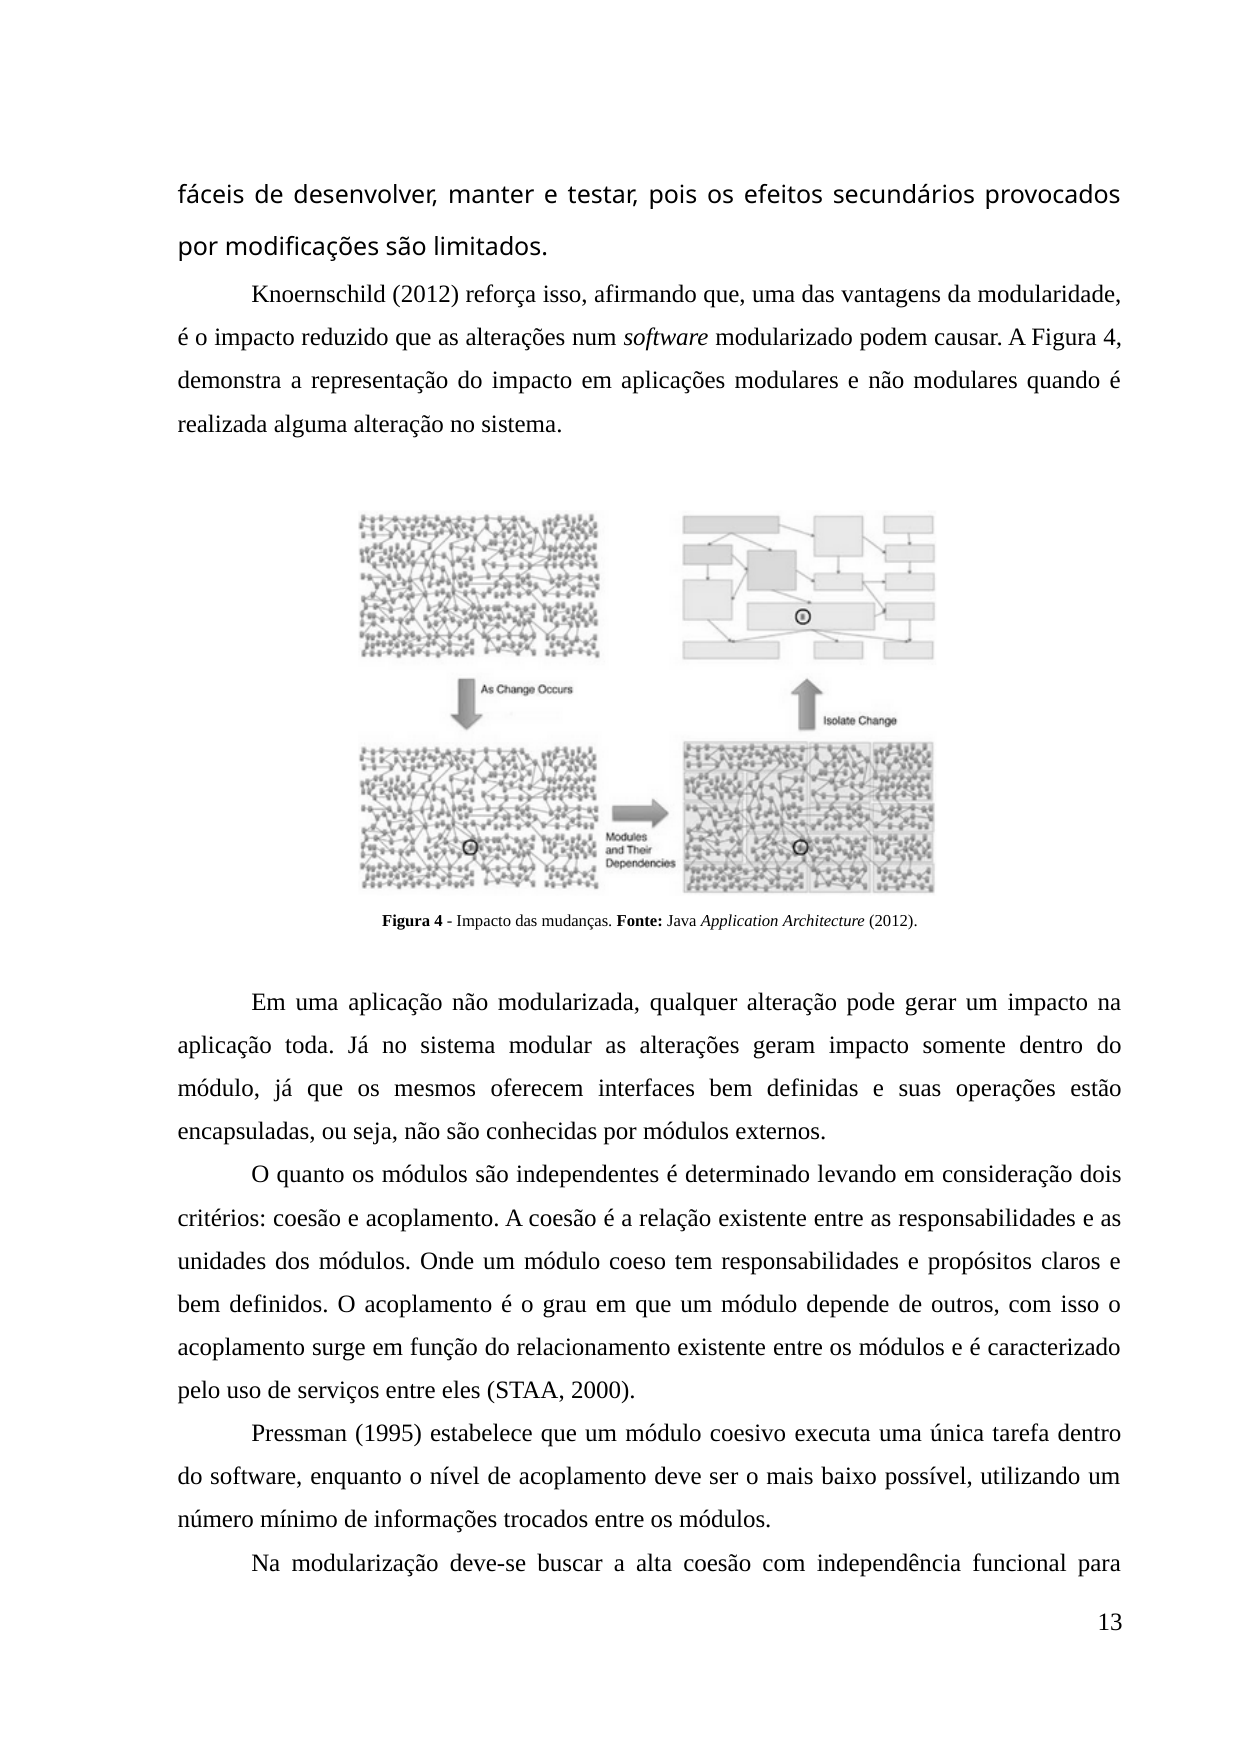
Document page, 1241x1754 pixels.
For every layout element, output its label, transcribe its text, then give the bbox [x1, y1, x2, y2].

text Pressman (1995) estabelece que um módulo coesivo executa uma única tarefa dentro do software, enquanto o nível de acoplamento deve ser o mais baixo possível, utilizando um número mínimo de informações trocados entre os módulos. [177, 1418, 1122, 1533]
text Knoernschild (2012) reforça isso, afirmando que, uma das vantagens da modularidade, é o impacto reduzido que as alterações num software modularizado podem causar. A Figura 4, demonstra a representação do impacto em aplicações modulares e não modulares quando é realizada alguma alteração no sistema. [177, 279, 1122, 437]
picture [342, 495, 957, 911]
text O quanto os módulos são independentes é determinado levando em consideração dois critérios: coesão e acoplamento. A coesão é a relação existente entre as responsabilidades e as unidades dos módulos. Onde um módulo coeso tem responsabilidades e propósitos claros e bem definidos. O acoplamento é o grau em que um módulo depende de outros, com isso o acoplamento surge em função do relacionamento existente entre os módulos e é caracterizado pelo uso de serviços entre eles (STAA, 2000). [177, 1159, 1122, 1404]
text Em uma aplicação não modularizada, qualquer alteração pode gerar um impacto na aplicação toda. Já no sistema modular as alterações geram impacto somente dentro do módulo, já que os mesmos oferecem interfaces bem definidas e suas operações estão encapsuladas, ou seja, não são conhecidas por módulos externos. [177, 987, 1122, 1145]
text Na modularização deve-se buscar a alta coesão com independência funcional para [177, 1548, 1122, 1576]
text Figura 4 - Impacto das mudanças. Fonte: Java Application Architecture (2012). [343, 911, 956, 929]
text fáceis de desenvolver, manter e testar, pois os efeitos secundários provocados por modificações são limitados. [177, 177, 1122, 262]
